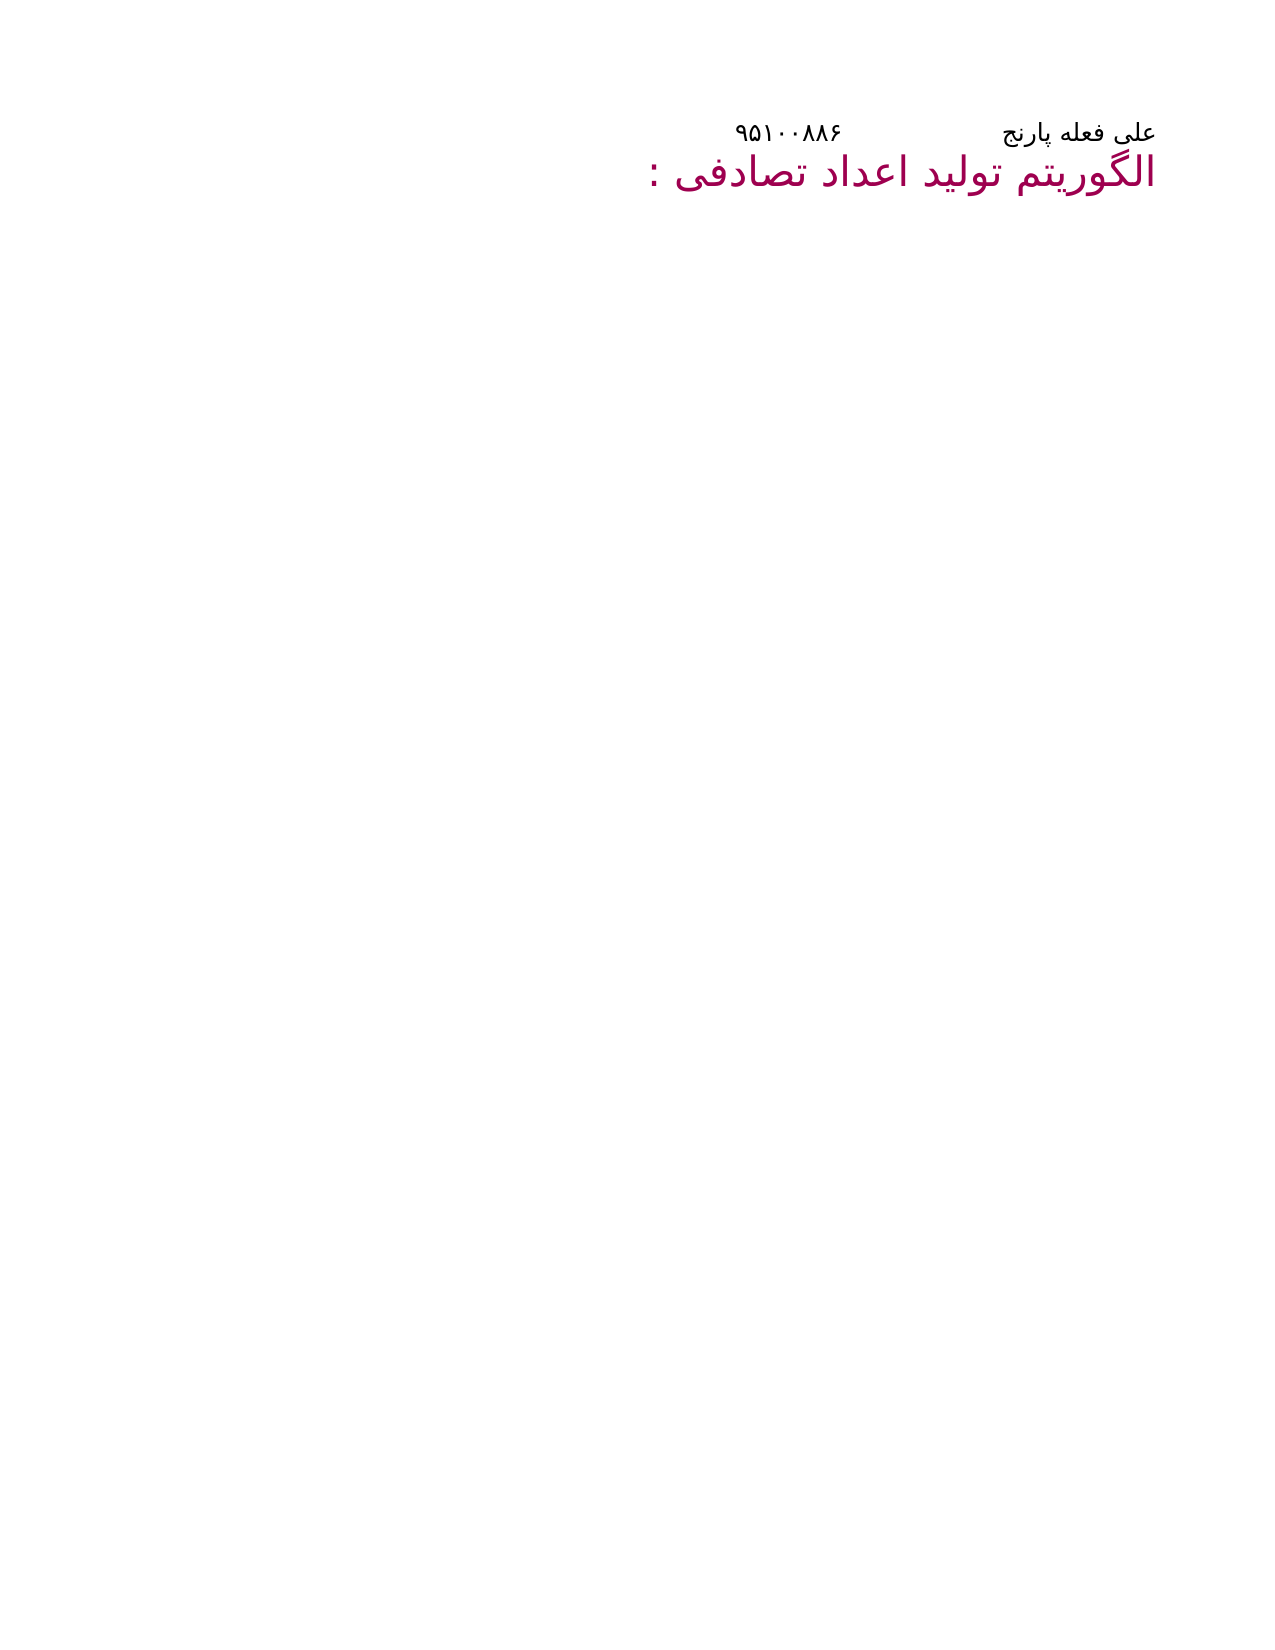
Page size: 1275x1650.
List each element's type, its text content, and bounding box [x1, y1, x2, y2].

text الگوریتم تولید اعداد تصادفی : [118, 147, 1157, 196]
text علی فعله پارنج ۹۵۱۰۰۸۸۶ [118, 118, 1157, 147]
